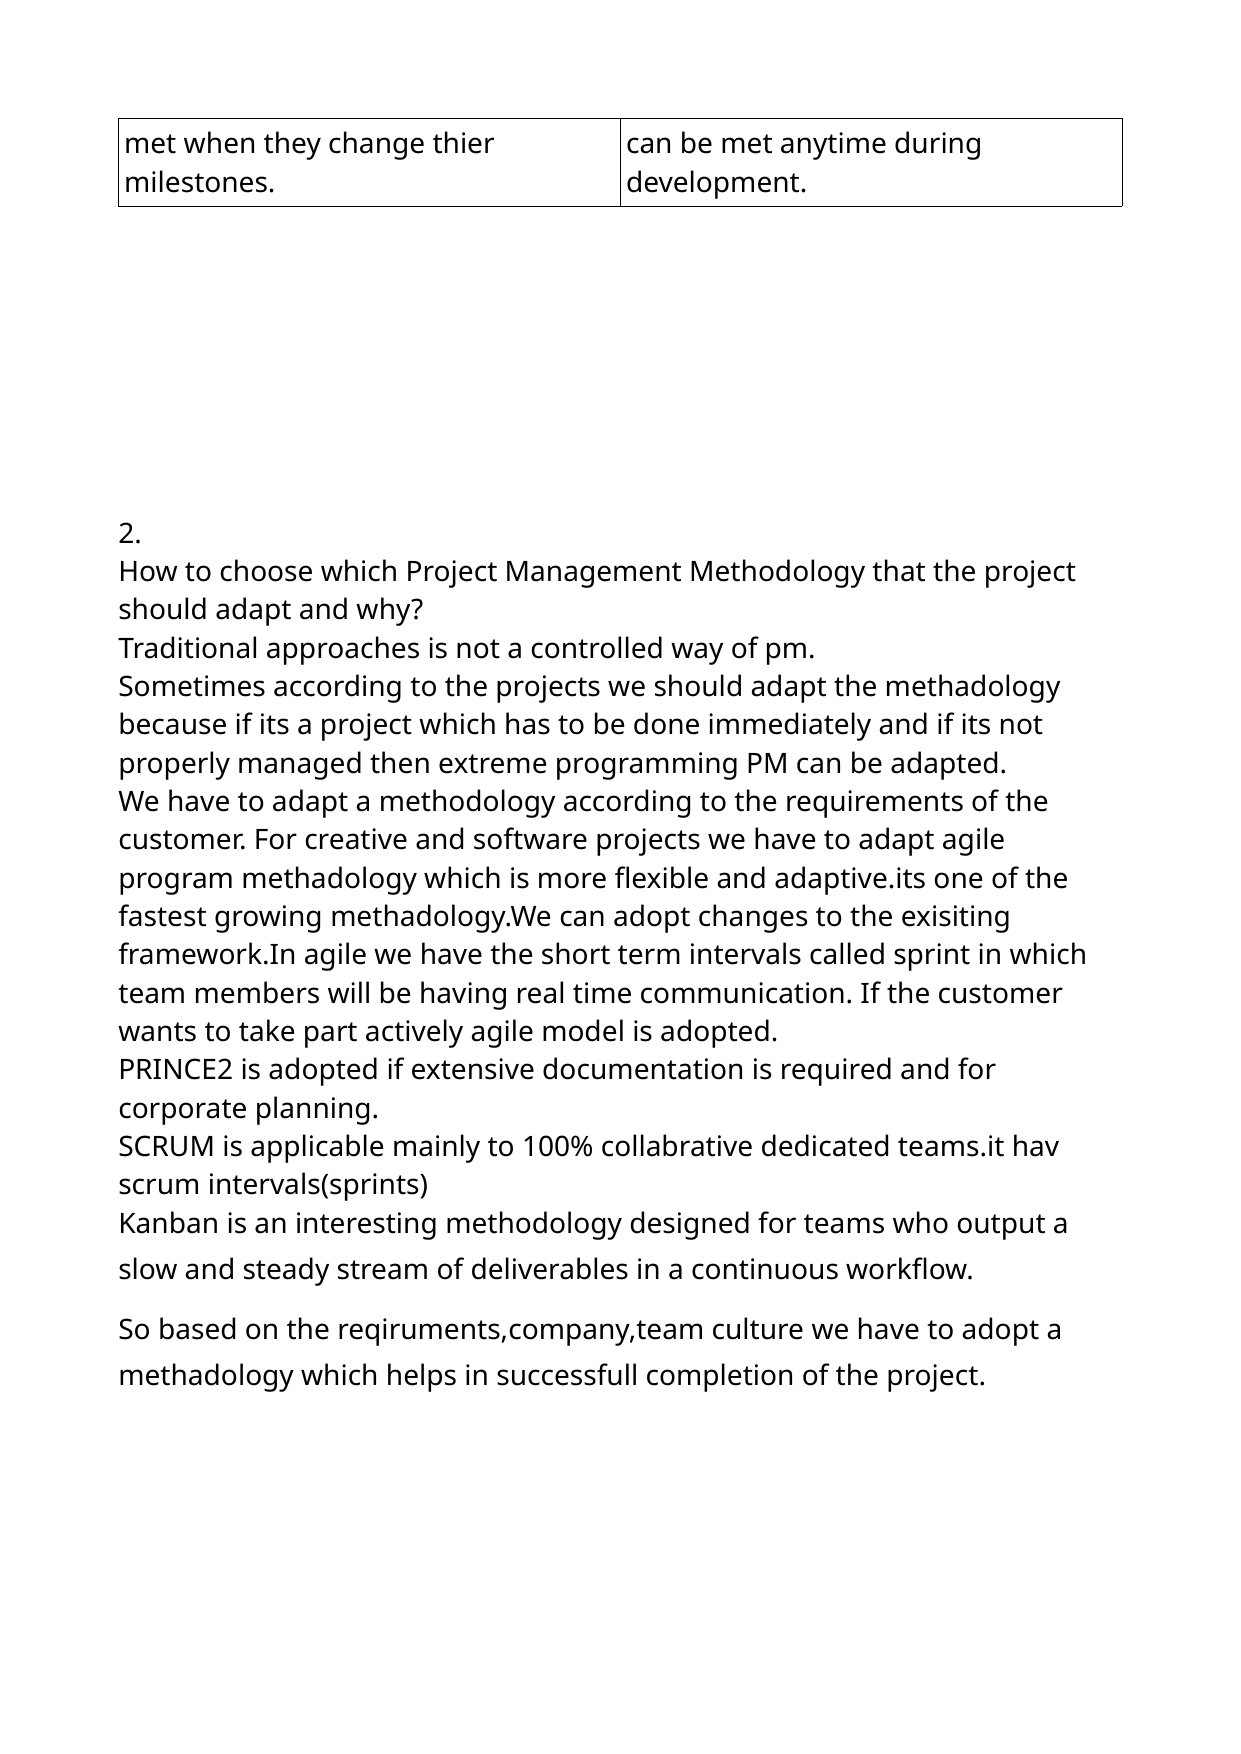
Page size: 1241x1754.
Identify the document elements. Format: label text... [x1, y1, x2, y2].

text PRINCE2 is adopted if extensive documentation is required and for corporate planning. [118, 1050, 1122, 1126]
text How to choose which Project Management Methodology that the project should adapt and why? [118, 551, 1122, 628]
text Traditional approaches is not a controlled way of pm. [118, 628, 1122, 666]
text Kanban is an interesting methodology designed for teams who output a slow and steady stream of deliverables in a continuous workflow. [118, 1203, 1122, 1287]
table_cell can be met anytime during development. [621, 119, 1122, 206]
text So based on the reqiruments,company,team culture we have to adopt a methadology which helps in successfull completion of the project. [118, 1309, 1122, 1394]
table_cell met when they change thier milestones. [119, 119, 620, 206]
text 2. [118, 513, 1122, 551]
text SCRUM is applicable mainly to 100% collabrative dedicated teams.it hav scrum intervals(sprints) [118, 1126, 1122, 1203]
text We have to adapt a methodology according to the requirements of the customer. For creative and software projects we have to adapt agile program methadology which is more flexible and adaptive.its one of the fastest growing methadology.We can adopt changes to the exisiting framework.In agile we have the short term intervals called sprint in which team members will be having real time communication. If the customer wants to take part actively agile model is adopted. [118, 781, 1122, 1050]
text Sometimes according to the projects we should adapt the methadology because if its a project which has to be done immediately and if its not properly managed then extreme programming PM can be adapted. [118, 666, 1122, 781]
